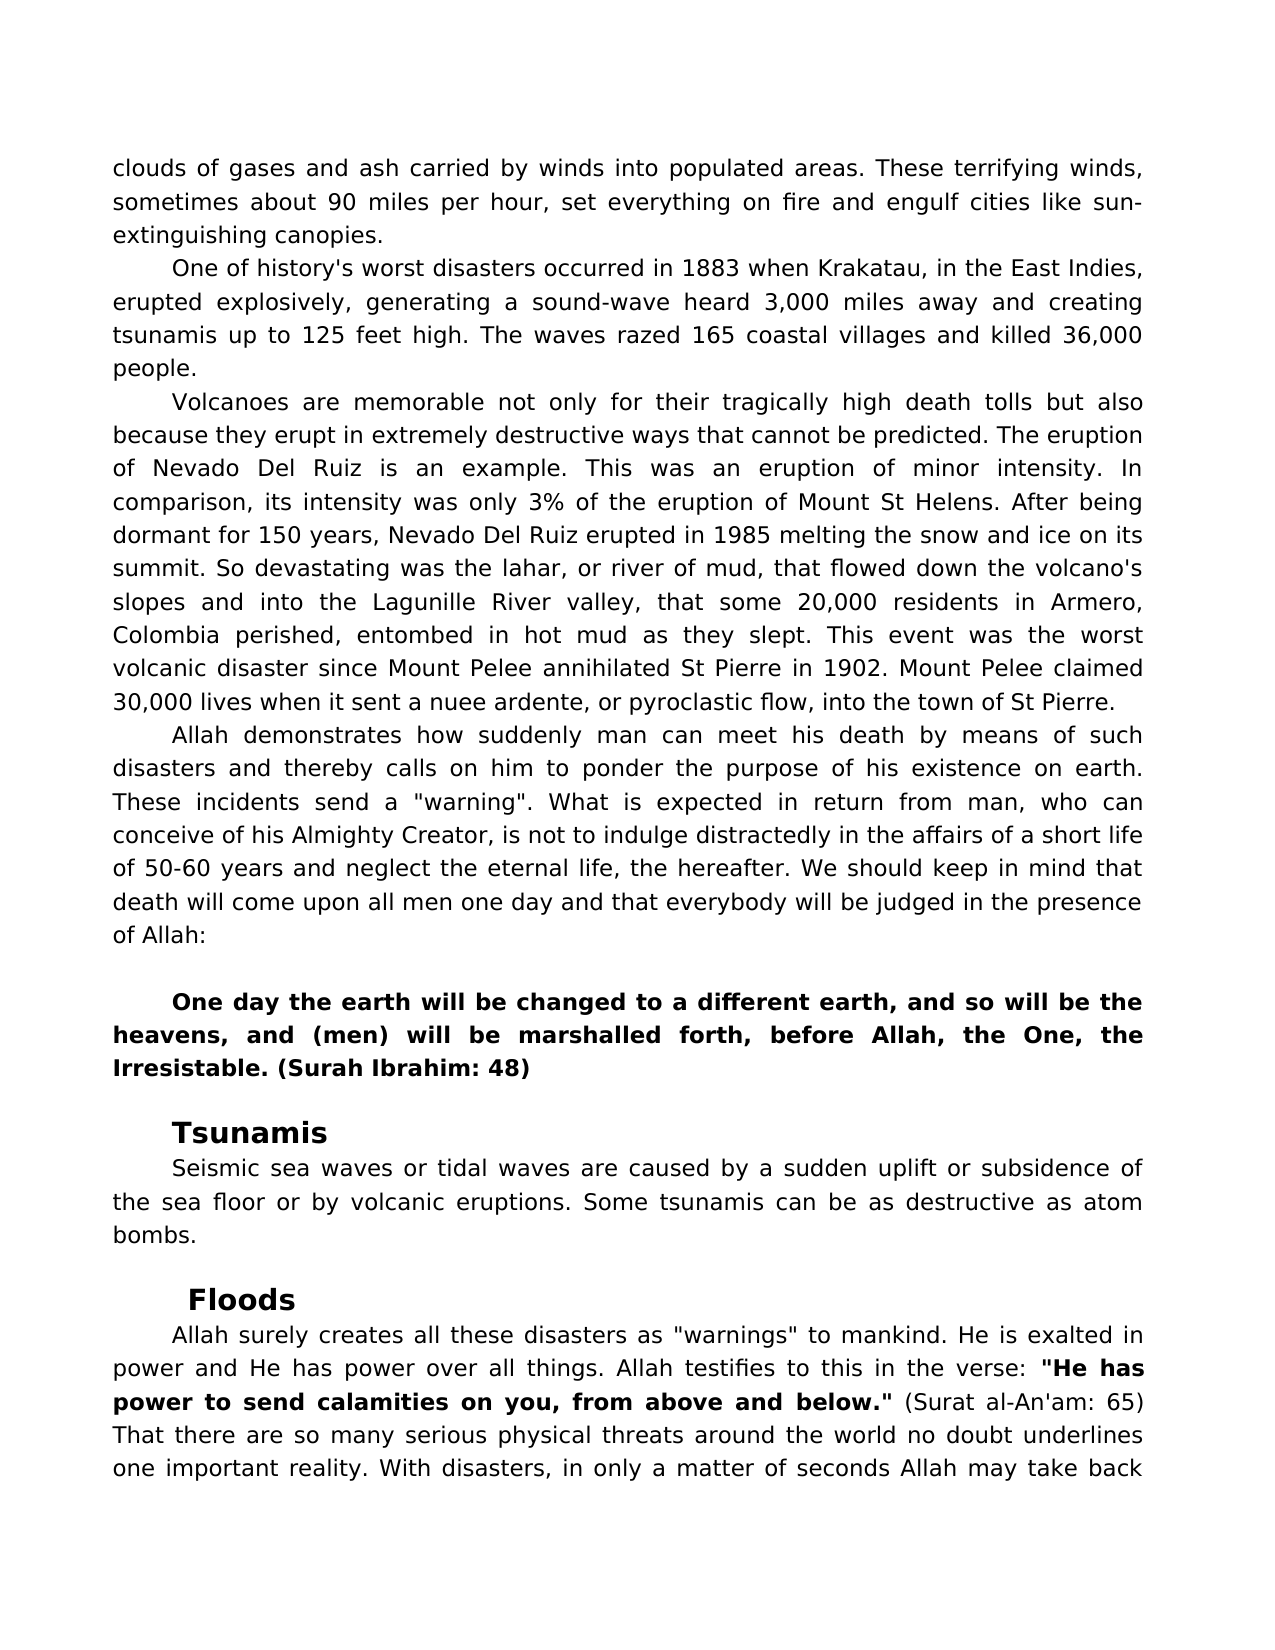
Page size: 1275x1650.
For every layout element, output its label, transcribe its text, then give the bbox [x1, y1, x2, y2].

text Volcanoes are memorable not only for their tragically high death tolls but also because they erupt in extremely destructive ways that cannot be predicted. The eruption of Nevado Del Ruiz is an example. This was an eruption of minor intensity. In comparison, its intensity was only 3% of the eruption of Mount St Helens. After being dormant for 150 years, Nevado Del Ruiz erupted in 1985 melting the snow and ice on its summit. So devastating was the lahar, or river of mud, that flowed down the volcano's slopes and into the Lagunille River valley, that some 20,000 residents in Armero, Colombia perished, entombed in hot mud as they slept. This event was the worst volcanic disaster since Mount Pelee annihilated St Pierre in 1902. Mount Pelee claimed 30,000 lives when it sent a nuee ardente, or pyroclastic flow, into the town of St Pierre. [112, 383, 1145, 717]
text One day the earth will be changed to a different earth, and so will be the heavens, and (men) will be marshalled forth, before Allah, the One, the Irresistable. (Surah Ibrahim: 48) [112, 983, 1145, 1083]
text Allah demonstrates how suddenly man can meet his death by means of such disasters and thereby calls on him to ponder the purpose of his existence on earth. These incidents send a "warning". What is expected in return from man, who can conceive of his Almighty Creator, is not to indulge distractedly in the affairs of a short life of 50-60 years and neglect the eternal life, the hereafter. We should keep in mind that death will come upon all men one day and that everybody will be judged in the presence of Allah: [112, 717, 1145, 950]
text Floods [112, 1283, 1145, 1317]
text Tsunamis [112, 1117, 1145, 1150]
text One of history's worst disasters occurred in 1883 when Krakatau, in the East Indies, erupted explosively, generating a sound-wave heard 3,000 miles away and creating tsunamis up to 125 feet high. The waves razed 165 coastal villages and killed 36,000 people. [112, 250, 1145, 383]
text clouds of gases and ash carried by winds into populated areas. These terrifying winds, sometimes about 90 miles per hour, set everything on fire and engulf cities like sun-extinguishing canopies. [112, 150, 1145, 250]
text Allah surely creates all these disasters as "warnings" to mankind. He is exalted in power and He has power over all things. Allah testifies to this in the verse: "He has power to send calamities on you, from above and below." (Surat al-An'am: 65) That there are so many serious physical threats around the world no doubt underlines one important reality. With disasters, in only a matter of seconds Allah may take back [112, 1317, 1145, 1483]
text Seismic sea waves or tidal waves are caused by a sudden uplift or subsidence of the sea floor or by volcanic eruptions. Some tsunamis can be as destructive as atom bombs. [112, 1150, 1145, 1250]
